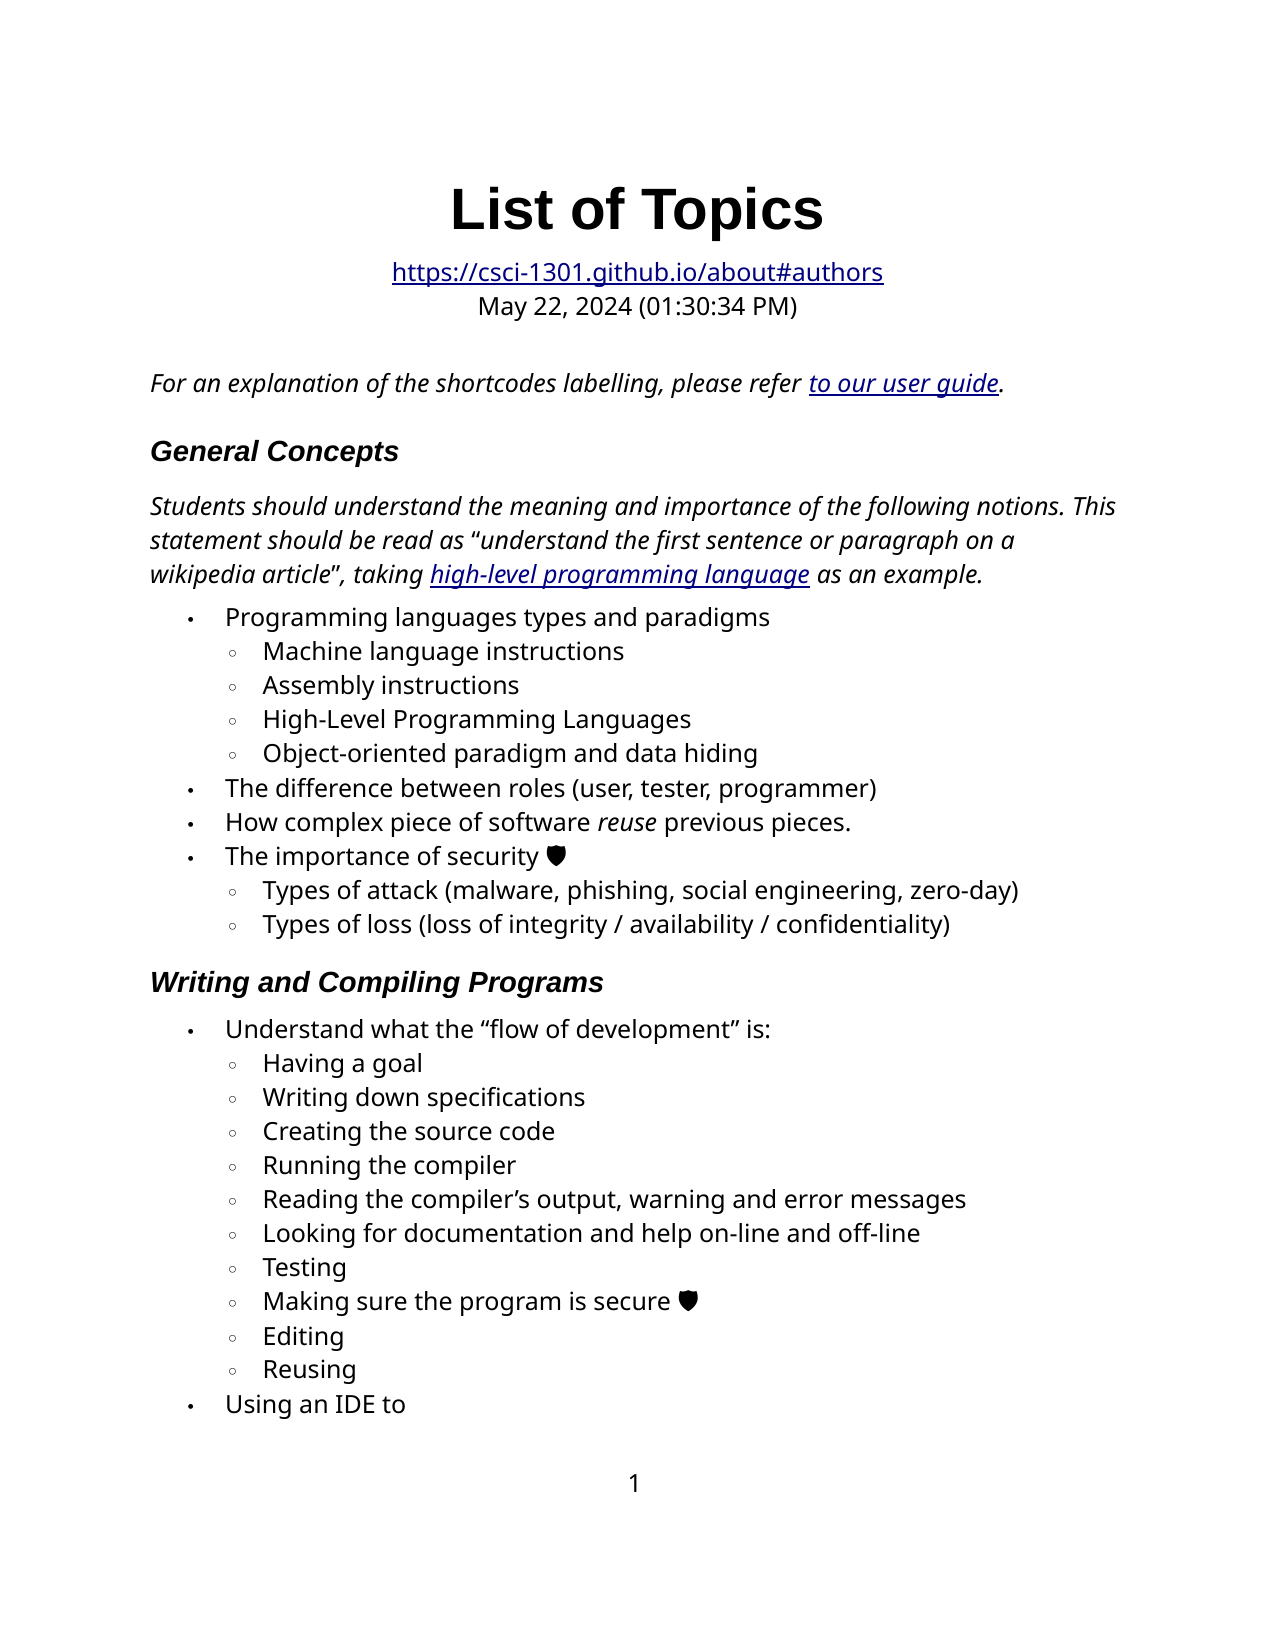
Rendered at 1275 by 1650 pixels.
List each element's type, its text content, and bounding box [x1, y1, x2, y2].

subtitle General Concepts [150, 434, 1125, 467]
text https://csci-1301.github.io/about#authors [150, 254, 1125, 289]
list Creating the source code [225, 1114, 1125, 1148]
title List of Topics [150, 175, 1125, 242]
list The difference between roles (user, tester, programmer) [187, 770, 1125, 804]
list How complex piece of software reuse previous pieces. [187, 804, 1125, 838]
subtitle Writing and Compiling Programs [150, 966, 1125, 999]
list Programming languages types and paradigms [187, 600, 1125, 634]
list Making sure the program is secure 🛡 [225, 1284, 1125, 1318]
list Reusing [225, 1352, 1125, 1386]
text May 22, 2024 (01:30:34 PM) [150, 289, 1125, 323]
list The importance of security 🛡 [187, 838, 1125, 872]
list Running the compiler [225, 1148, 1125, 1182]
list Using an IDE to [187, 1386, 1125, 1420]
list Testing [225, 1250, 1125, 1284]
list Assembly instructions [225, 668, 1125, 702]
list Understand what the “flow of development” is: [187, 1012, 1125, 1046]
list Writing down specifications [225, 1080, 1125, 1114]
text For an explanation of the shortcodes labelling, please refer to our user guide. [150, 366, 1125, 400]
list Having a goal [225, 1046, 1125, 1080]
list Editing [225, 1318, 1125, 1352]
list Object-oriented paradigm and data hiding [225, 736, 1125, 770]
list Types of loss (loss of integrity / availability / confidentiality) [225, 906, 1125, 941]
list High-Level Programming Languages [225, 702, 1125, 736]
list Types of attack (malware, phishing, social engineering, zero-day) [225, 872, 1125, 906]
list Machine language instructions [225, 634, 1125, 668]
list Looking for documentation and help on-line and off-line [225, 1216, 1125, 1250]
list Reading the compiler’s output, warning and error messages [225, 1182, 1125, 1216]
text Students should understand the meaning and importance of the following notions. This statement should be read as “understand the first sentence or paragraph on a wikipedia article”, taking high-level programming language as an example. [150, 489, 1125, 591]
